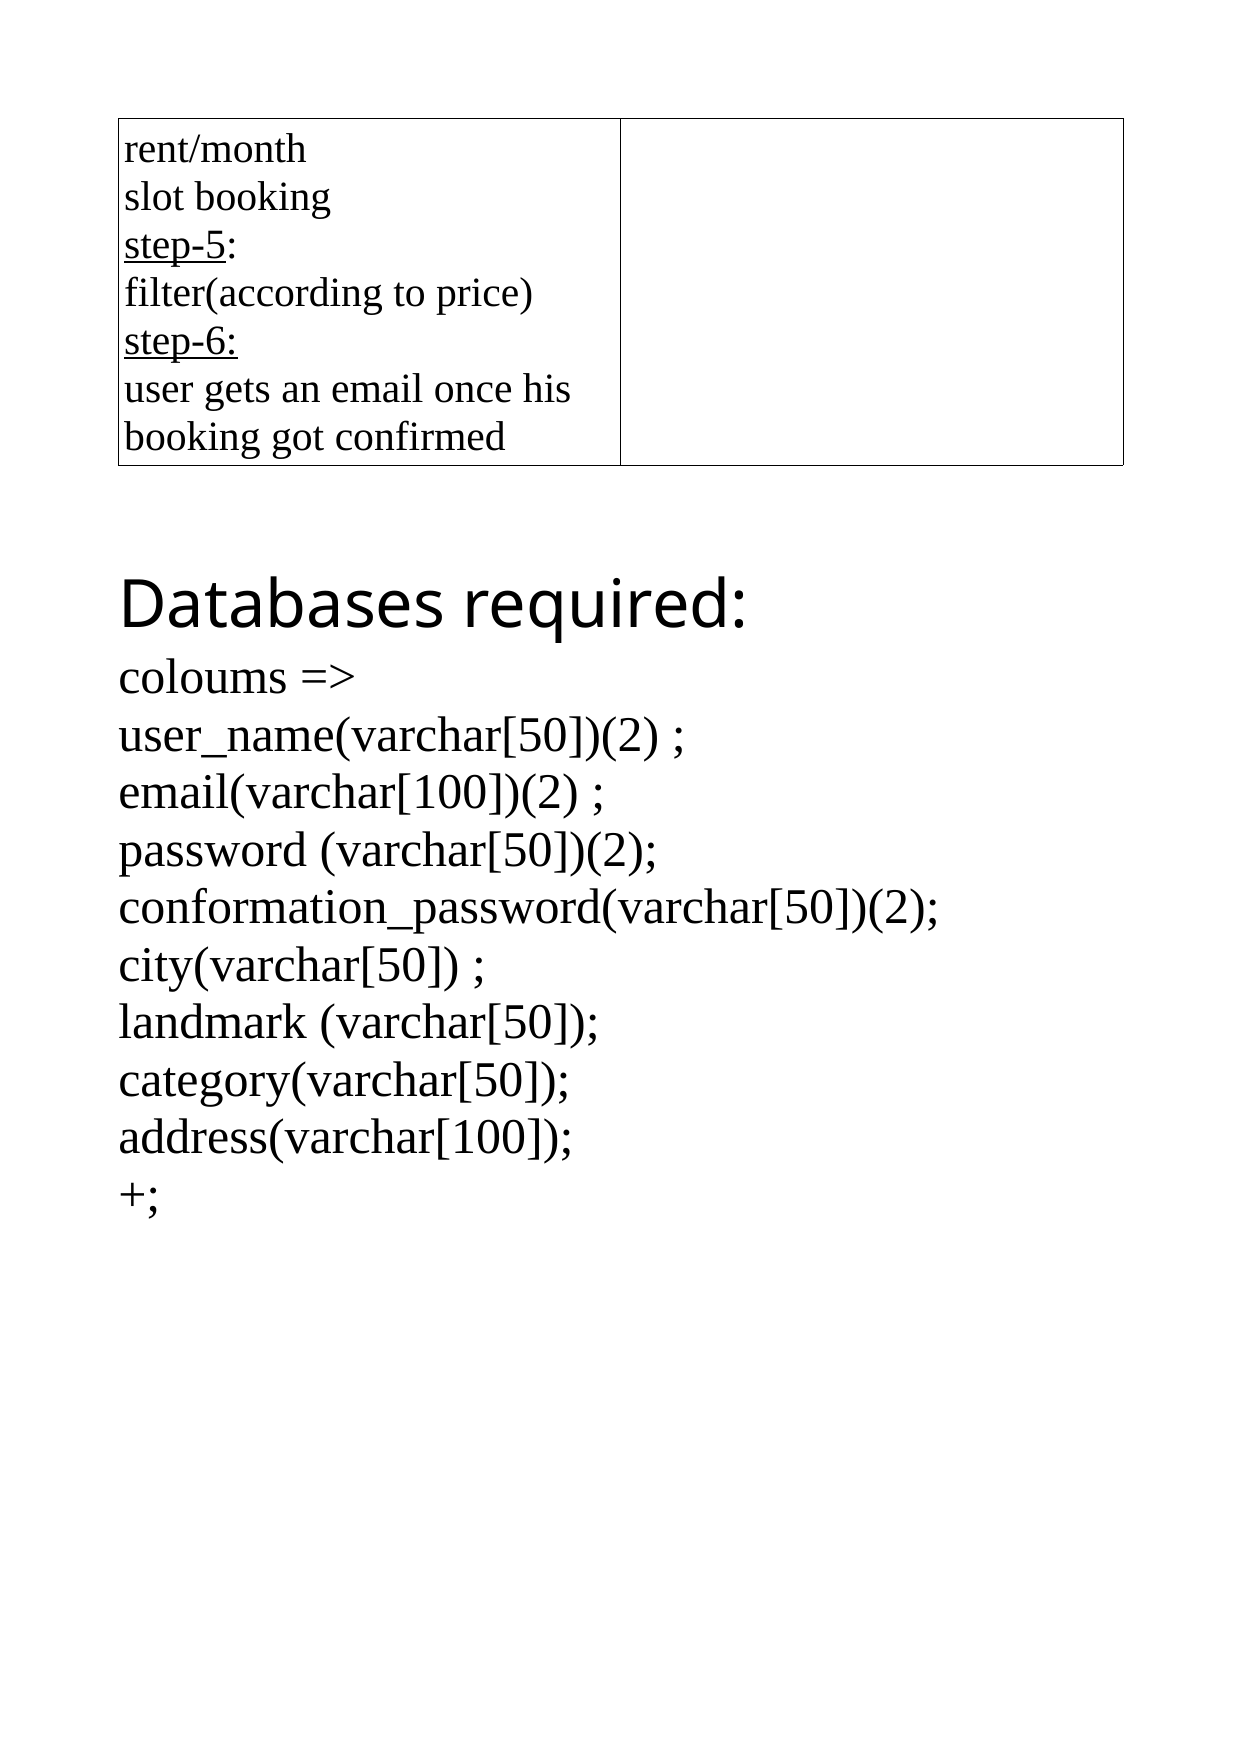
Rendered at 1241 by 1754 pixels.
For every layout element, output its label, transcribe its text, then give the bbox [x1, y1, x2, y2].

text landmark (varchar[50]); [118, 992, 1123, 1049]
text email(varchar[100])(2) ; [118, 762, 1123, 819]
text +; [118, 1164, 1123, 1222]
text coloums => [118, 647, 1123, 704]
text category(varchar[50]); [118, 1049, 1123, 1107]
text Databases required: [118, 556, 1123, 647]
text password (varchar[50])(2); conformation_password(varchar[50])(2); [118, 819, 1123, 934]
text user_name(varchar[50])(2) ; [118, 704, 1123, 762]
text address(varchar[100]); [118, 1107, 1123, 1164]
table_cell [621, 119, 1123, 465]
table_cell rent/month slot booking step-5: filter(according to price) step-6: user gets an email once his booking got confirmed [119, 119, 620, 465]
text city(varchar[50]) ; [118, 934, 1123, 992]
